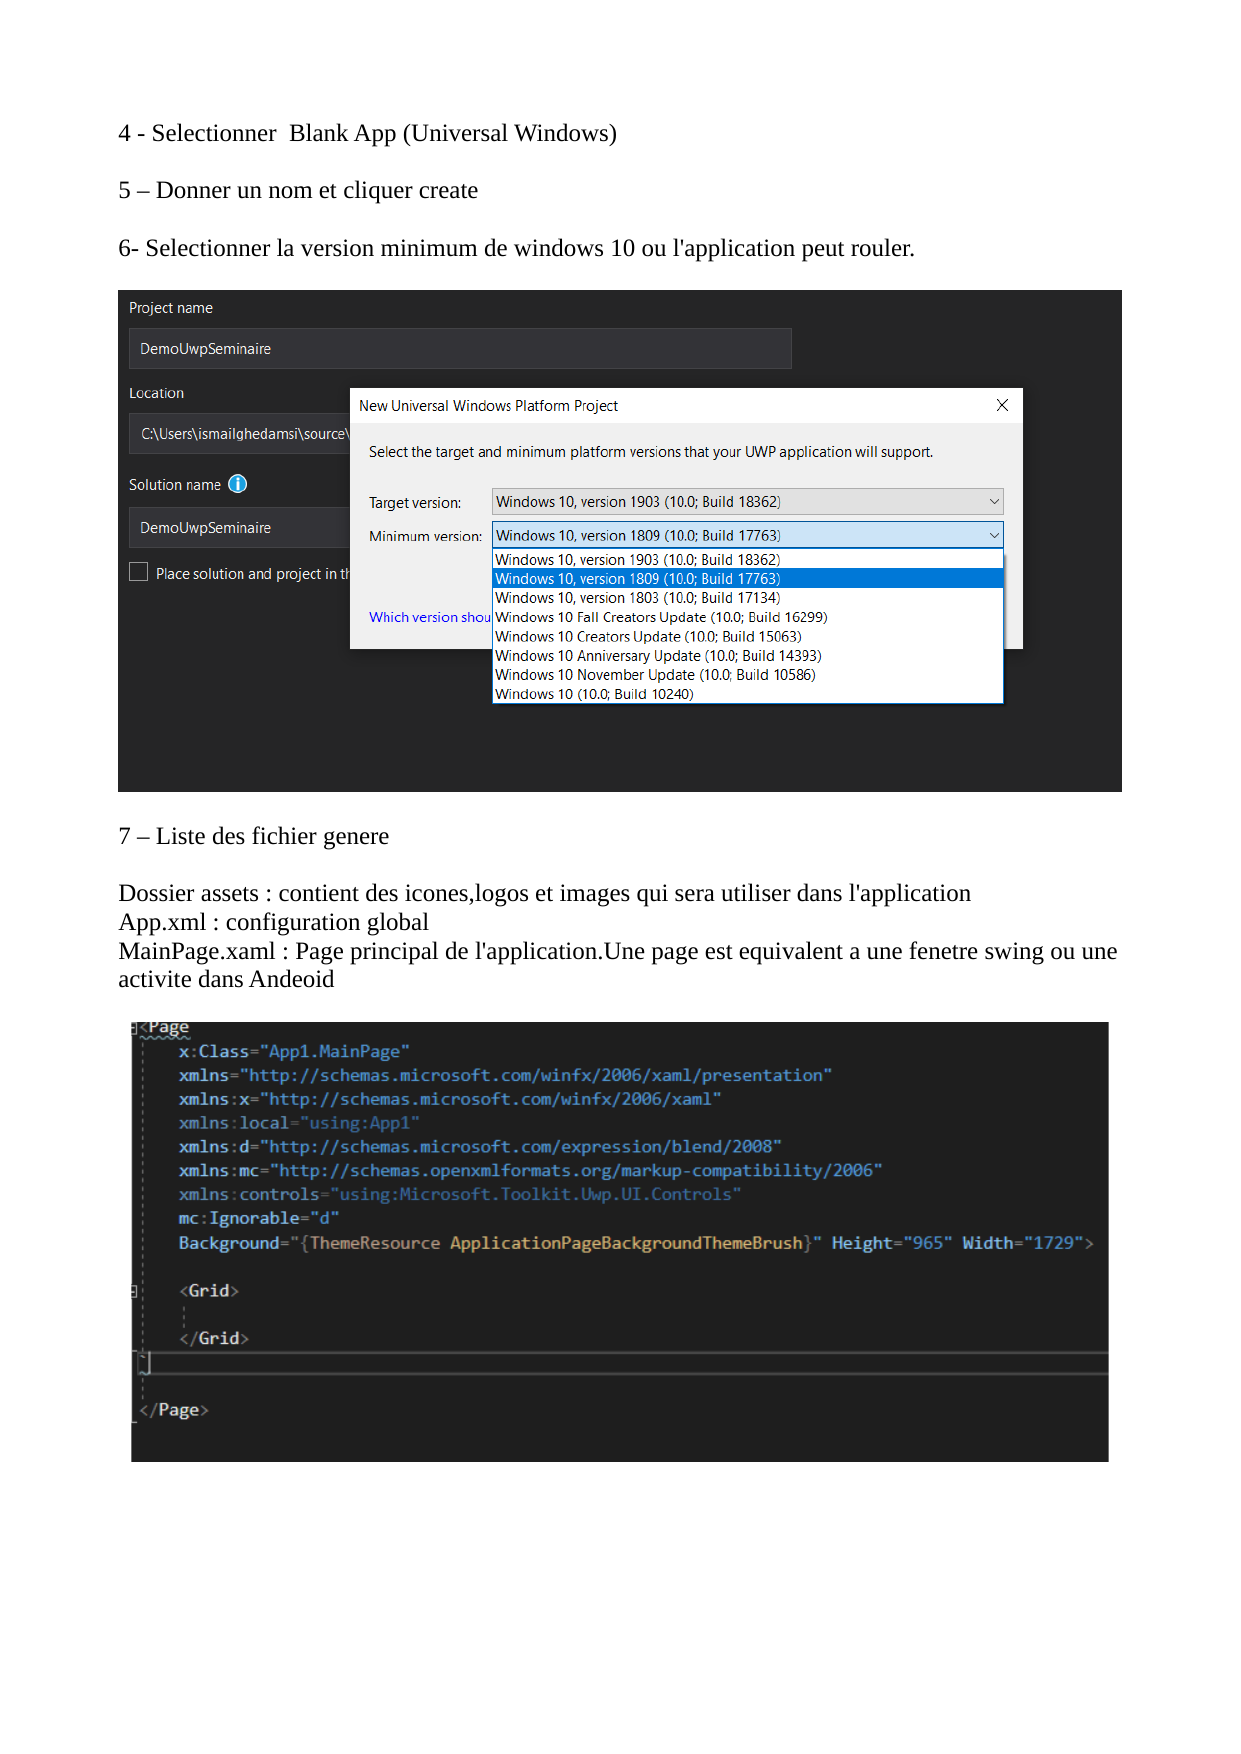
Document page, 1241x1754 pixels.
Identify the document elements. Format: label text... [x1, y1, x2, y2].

text Dossier assets : contient des icones,logos et images qui sera utiliser dans l'application [118, 878, 1122, 907]
picture [118, 290, 1122, 792]
text MainPage.xaml : Page principal de l'application.Une page est equivalent a une fenetre swing ou une activite dans Andeoid [118, 936, 1122, 993]
text 5 – Donner un nom et cliquer create [118, 176, 1122, 204]
text 6- Selectionner la version minimum de windows 10 ou l'application peut rouler. [118, 233, 1122, 262]
text App.xml : configuration global [118, 907, 1122, 936]
text 4 - Selectionner Blank App (Universal Windows) [118, 118, 1122, 147]
text 7 – Liste des fichier genere [118, 821, 1122, 849]
picture [131, 1022, 1109, 1462]
